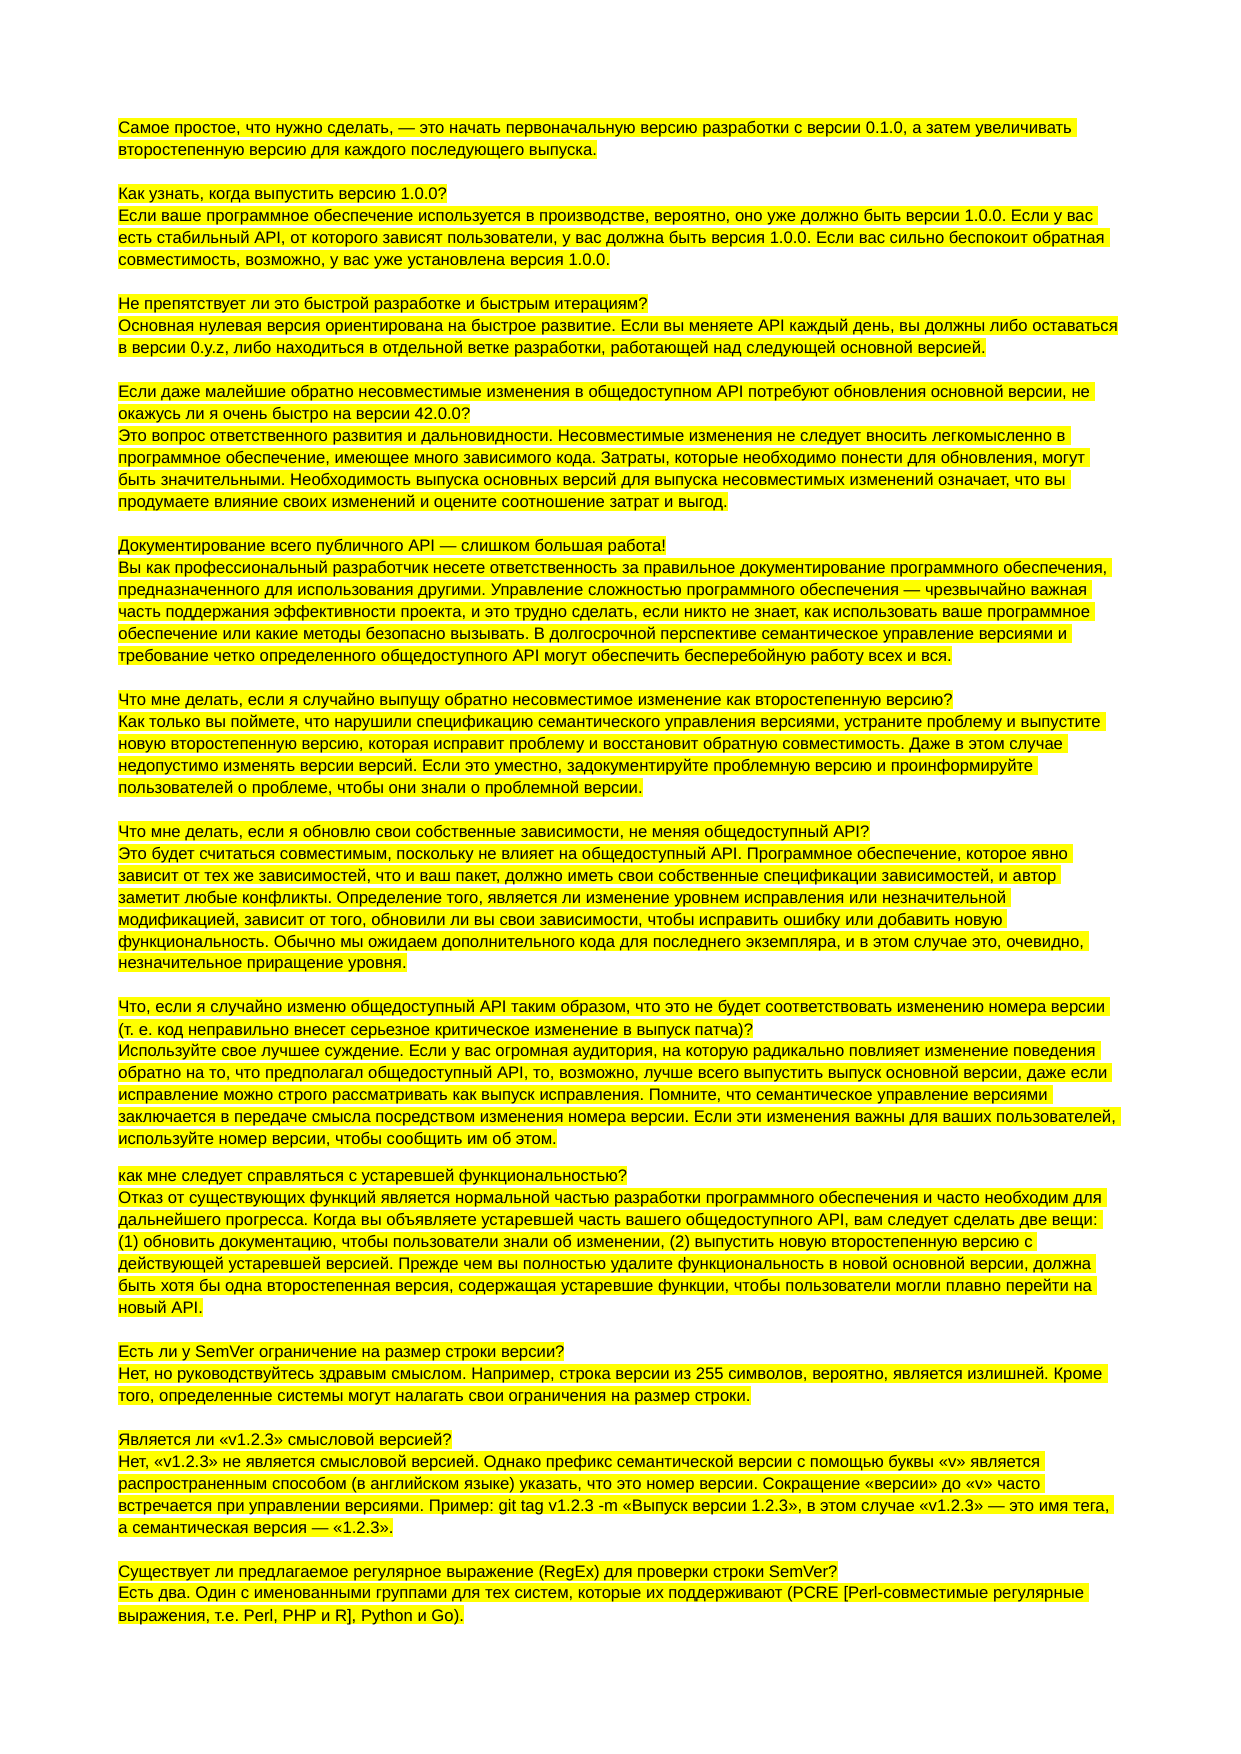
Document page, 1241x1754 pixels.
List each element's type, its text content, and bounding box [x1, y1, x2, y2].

text Самое простое, что нужно сделать, — это начать первоначальную версию разработки с версии 0.1.0, а затем увеличивать второстепенную версию для каждого последующего выпуска. Как узнать, когда выпустить версию 1.0.0? Если ваше программное обеспечение используется в производстве, вероятно, оно уже должно быть версии 1.0.0. Если у вас есть стабильный API, от которого зависят пользователи, у вас должна быть версия 1.0.0. Если вас сильно беспокоит обратная совместимость, возможно, у вас уже установлена ​​версия 1.0.0. Не препятствует ли это быстрой разработке и быстрым итерациям? Основная нулевая версия ориентирована на быстрое развитие. Если вы меняете API каждый день, вы должны либо оставаться в версии 0.y.z, либо находиться в отдельной ветке разработки, работающей над следующей основной версией. Если даже малейшие обратно несовместимые изменения в общедоступном API потребуют обновления основной версии, не окажусь ли я очень быстро на версии 42.0.0? Это вопрос ответственного развития и дальновидности. Несовместимые изменения не следует вносить легкомысленно в программное обеспечение, имеющее много зависимого кода. Затраты, которые необходимо понести для обновления, могут быть значительными. Необходимость выпуска основных версий для выпуска несовместимых изменений означает, что вы продумаете влияние своих изменений и оцените соотношение затрат и выгод. Документирование всего публичного API — слишком большая работа! Вы как профессиональный разработчик несете ответственность за правильное документирование программного обеспечения, предназначенного для использования другими. Управление сложностью программного обеспечения — чрезвычайно важная часть поддержания эффективности проекта, и это трудно сделать, если никто не знает, как использовать ваше программное обеспечение или какие методы безопасно вызывать. В долгосрочной перспективе семантическое управление версиями и требование четко определенного общедоступного API могут обеспечить бесперебойную работу всех и вся. Что мне делать, если я случайно выпущу обратно несовместимое изменение как второстепенную версию? Как только вы поймете, что нарушили спецификацию семантического управления версиями, устраните проблему и выпустите новую второстепенную версию, которая исправит проблему и восстановит обратную совместимость. Даже в этом случае недопустимо изменять версии версий. Если это уместно, задокументируйте проблемную версию и проинформируйте пользователей о проблеме, чтобы они знали о проблемной версии. Что мне делать, если я обновлю свои собственные зависимости, не меняя общедоступный API? Это будет считаться совместимым, поскольку не влияет на общедоступный API. Программное обеспечение, которое явно зависит от тех же зависимостей, что и ваш пакет, должно иметь свои собственные спецификации зависимостей, и автор заметит любые конфликты. Определение того, является ли изменение уровнем исправления или незначительной модификацией, зависит от того, обновили ли вы свои зависимости, чтобы исправить ошибку или добавить новую функциональность. Обычно мы ожидаем дополнительного кода для последнего экземпляра, и в этом случае это, очевидно, незначительное приращение уровня. Что, если я случайно изменю общедоступный API таким образом, что это не будет соответствовать изменению номера версии (т. е. код неправильно внесет серьезное критическое изменение в выпуск патча)? Используйте свое лучшее суждение. Если у вас огромная аудитория, на которую радикально повлияет изменение поведения обратно на то, что предполагал общедоступный API, то, возможно, лучше всего выпустить выпуск основной версии, даже если исправление можно строго рассматривать как выпуск исправления. Помните, что семантическое управление версиями заключается в передаче смысла посредством изменения номера версии. Если эти изменения важны для ваших пользователей, используйте номер версии, чтобы сообщить им об этом. [118, 118, 1122, 1148]
text как мне следует справляться с устаревшей функциональностью? Отказ от существующих функций является нормальной частью разработки программного обеспечения и часто необходим для дальнейшего прогресса. Когда вы объявляете устаревшей часть вашего общедоступного API, вам следует сделать две вещи: (1) обновить документацию, чтобы пользователи знали об изменении, (2) выпустить новую второстепенную версию с действующей устаревшей версией. Прежде чем вы полностью удалите функциональность в новой основной версии, должна быть хотя бы одна второстепенная версия, содержащая устаревшие функции, чтобы пользователи могли плавно перейти на новый API. Есть ли у SemVer ограничение на размер строки версии? Нет, но руководствуйтесь здравым смыслом. Например, строка версии из 255 символов, вероятно, является излишней. Кроме того, определенные системы могут налагать свои ограничения на размер строки. Является ли «v1.2.3» смысловой версией? Нет, «v1.2.3» не является смысловой версией. Однако префикс семантической версии с помощью буквы «v» является распространенным способом (в английском языке) указать, что это номер версии. Сокращение «версии» до «v» часто встречается при управлении версиями. Пример: git tag v1.2.3 -m «Выпуск версии 1.2.3», в этом случае «v1.2.3» — это имя тега, а семантическая версия — «1.2.3». Существует ли предлагаемое регулярное выражение (RegEx) для проверки строки SemVer? Есть два. Один с именованными группами для тех систем, которые их поддерживают (PCRE [Perl-совместимые регулярные выражения, т.е. Perl, PHP и R], Python и Go). [118, 1166, 1122, 1624]
